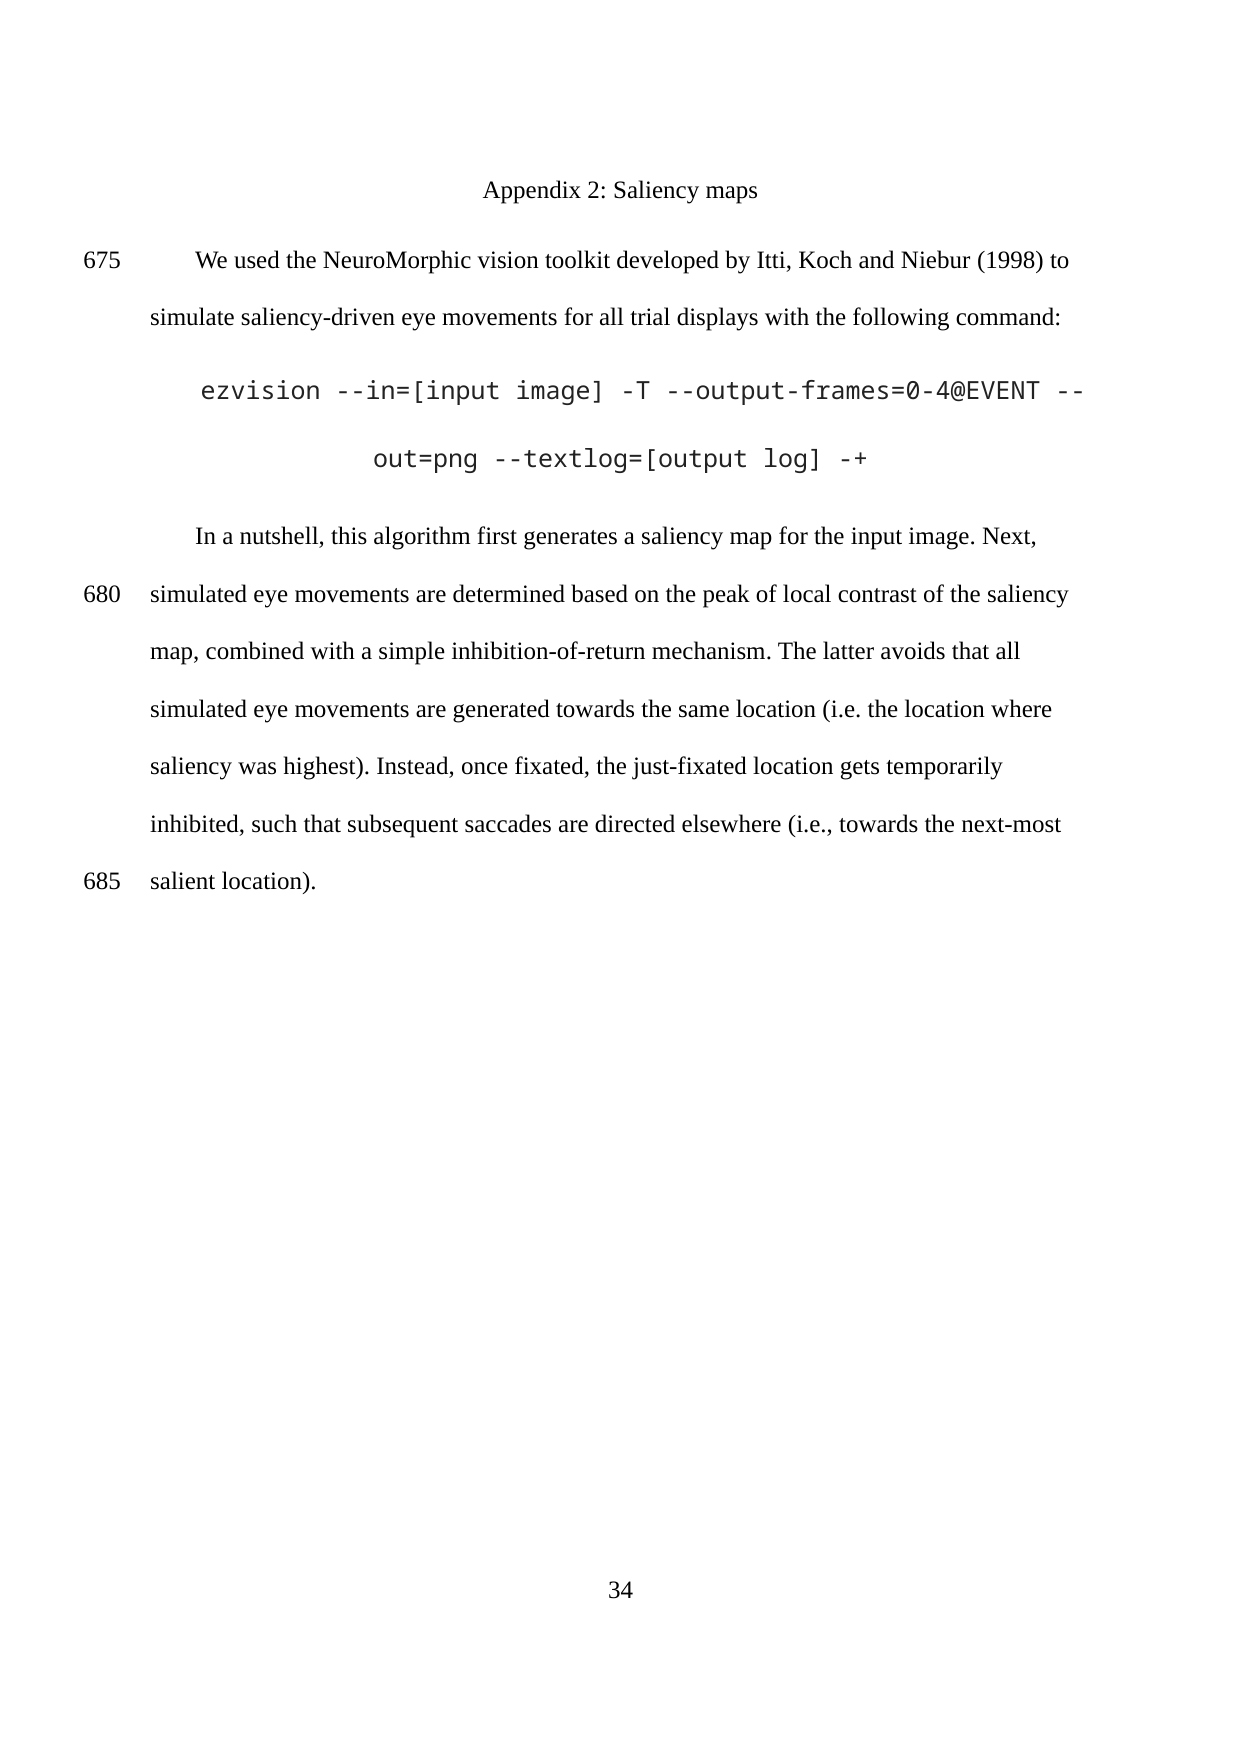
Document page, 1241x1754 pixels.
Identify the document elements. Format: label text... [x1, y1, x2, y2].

subtitle Appendix 2: Saliency maps [150, 175, 1091, 204]
text In a nutshell, this algorithm first generates a saliency map for the input image. Next, simulated eye movements are determined based on the peak of local contrast of the saliency map, combined with a simple inhibition-of-return mechanism. The latter avoids that all simulated eye movements are generated towards the same location (i.e. the location where saliency was highest). Instead, once fixated, the just-fixated location gets temporarily inhibited, such that subsequent saccades are directed elsewhere (i.e., towards the next-most salient location). [150, 521, 1091, 895]
text We used the NeuroMorphic vision toolkit developed by Itti, Koch and Niebur (1998) to simulate saliency-driven eye movements for all trial displays with the following command: [150, 245, 1091, 331]
subtitle ezvision --in=[input image] -T --output-frames=0-4@EVENT --out=png --textlog=[output log] -+ [150, 372, 1091, 475]
